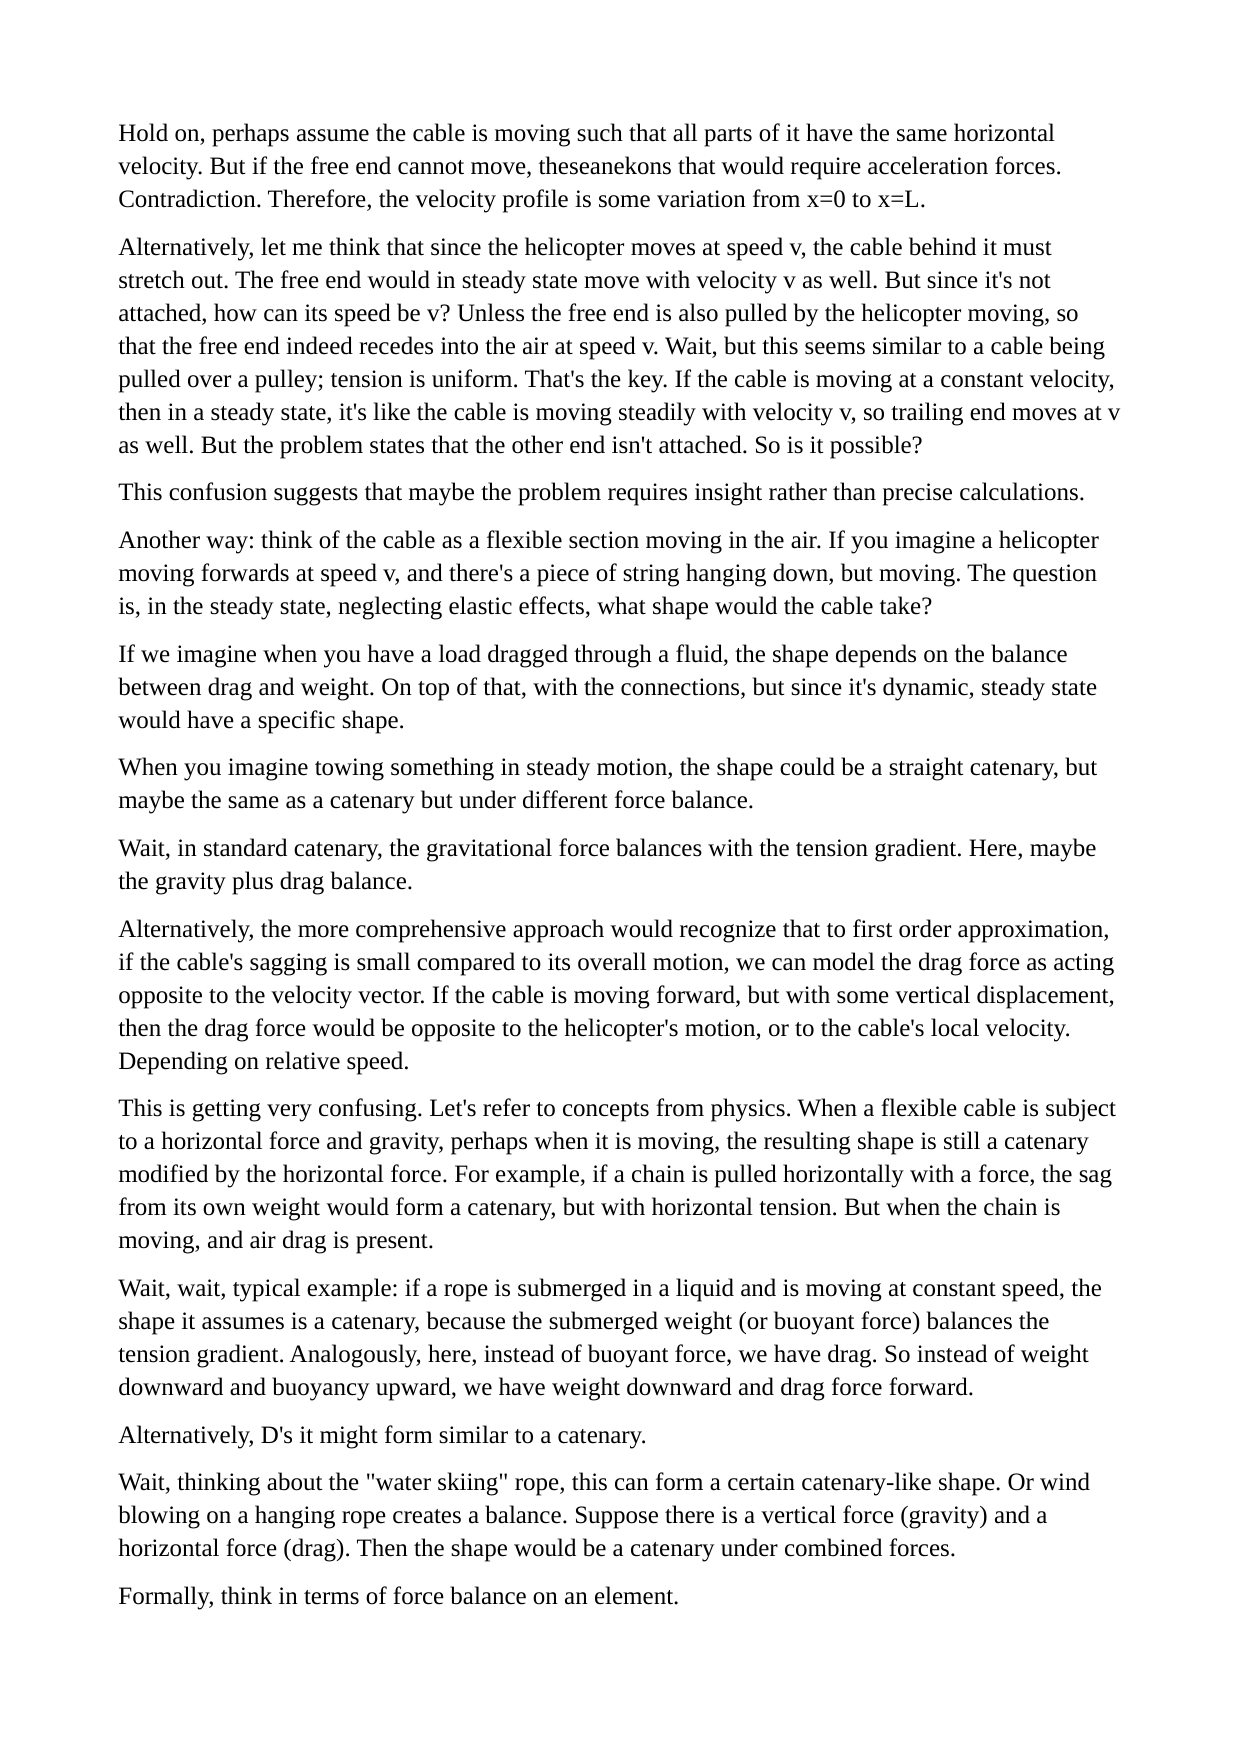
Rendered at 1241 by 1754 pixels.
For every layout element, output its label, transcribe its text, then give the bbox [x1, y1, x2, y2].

text This is getting very confusing. Let's refer to concepts from physics. When a flexible cable is subject to a horizontal force and gravity, perhaps when it is moving, the resulting shape is still a catenary modified by the horizontal force. For example, if a chain is pulled horizontally with a force, the sag from its own weight would form a catenary, but with horizontal tension. But when the chain is moving, and air drag is present. [118, 1093, 1122, 1254]
text Wait, wait, typical example: if a rope is submerged in a liquid and is moving at constant speed, the shape it assumes is a catenary, because the submerged weight (or buoyant force) balances the tension gradient. Analogously, here, instead of buoyant force, we have drag. So instead of weight downward and buoyancy upward, we have weight downward and drag force forward. [118, 1273, 1122, 1401]
text Another way: think of the cable as a flexible section moving in the air. If you imagine a helicopter moving forwards at speed v, and there's a piece of string hanging down, but moving. The question is, in the steady state, neglecting elastic effects, what shape would the cable take? [118, 525, 1122, 620]
text Formally, think in terms of force balance on an element. [118, 1581, 1122, 1610]
text Alternatively, let me think that since the helicopter moves at speed v, the cable behind it must stretch out. The free end would in steady state move with velocity v as well. But since it's not attached, how can its speed be v? Unless the free end is also pulled by the helicopter moving, so that the free end indeed recedes into the air at speed v. Wait, but this seems similar to a cable being pulled over a pulley; tension is uniform. That's the key. If the cable is moving at a constant velocity, then in a steady state, it's like the cable is moving steadily with velocity v, so trailing end moves at v as well. But the problem states that the other end isn't attached. So is it possible? [118, 232, 1122, 459]
text Alternatively, D's it might form similar to a catenary. [118, 1420, 1122, 1448]
text This confusion suggests that maybe the problem requires insight rather than precise calculations. [118, 477, 1122, 506]
text If we imagine when you have a load dragged through a fluid, the shape depends on the balance between drag and weight. On top of that, with the connections, but since it's dynamic, steady state would have a specific shape. [118, 639, 1122, 733]
text Hold on, perhaps assume the cable is moving such that all parts of it have the same horizontal velocity. But if the free end cannot move, theseanekons that would require acceleration forces. Contradiction. Therefore, the velocity profile is some variation from x=0 to x=L. [118, 118, 1122, 213]
text When you imagine towing something in steady motion, the shape could be a straight catenary, but maybe the same as a catenary but under different force balance. [118, 752, 1122, 814]
text Wait, thinking about the "water skiing" rope, this can form a certain catenary-like shape. Or wind blowing on a hanging rope creates a balance. Suppose there is a vertical force (gravity) and a horizontal force (drag). Then the shape would be a catenary under combined forces. [118, 1467, 1122, 1562]
text Alternatively, the more comprehensive approach would recognize that to first order approximation, if the cable's sagging is small compared to its overall motion, we can model the drag force as acting opposite to the velocity vector. If the cable is moving forward, but with some vertical displacement, then the drag force would be opposite to the helicopter's motion, or to the cable's local velocity. Depending on relative speed. [118, 914, 1122, 1074]
text Wait, in standard catenary, the gravitational force balances with the tension gradient. Here, maybe the gravity plus drag balance. [118, 833, 1122, 895]
